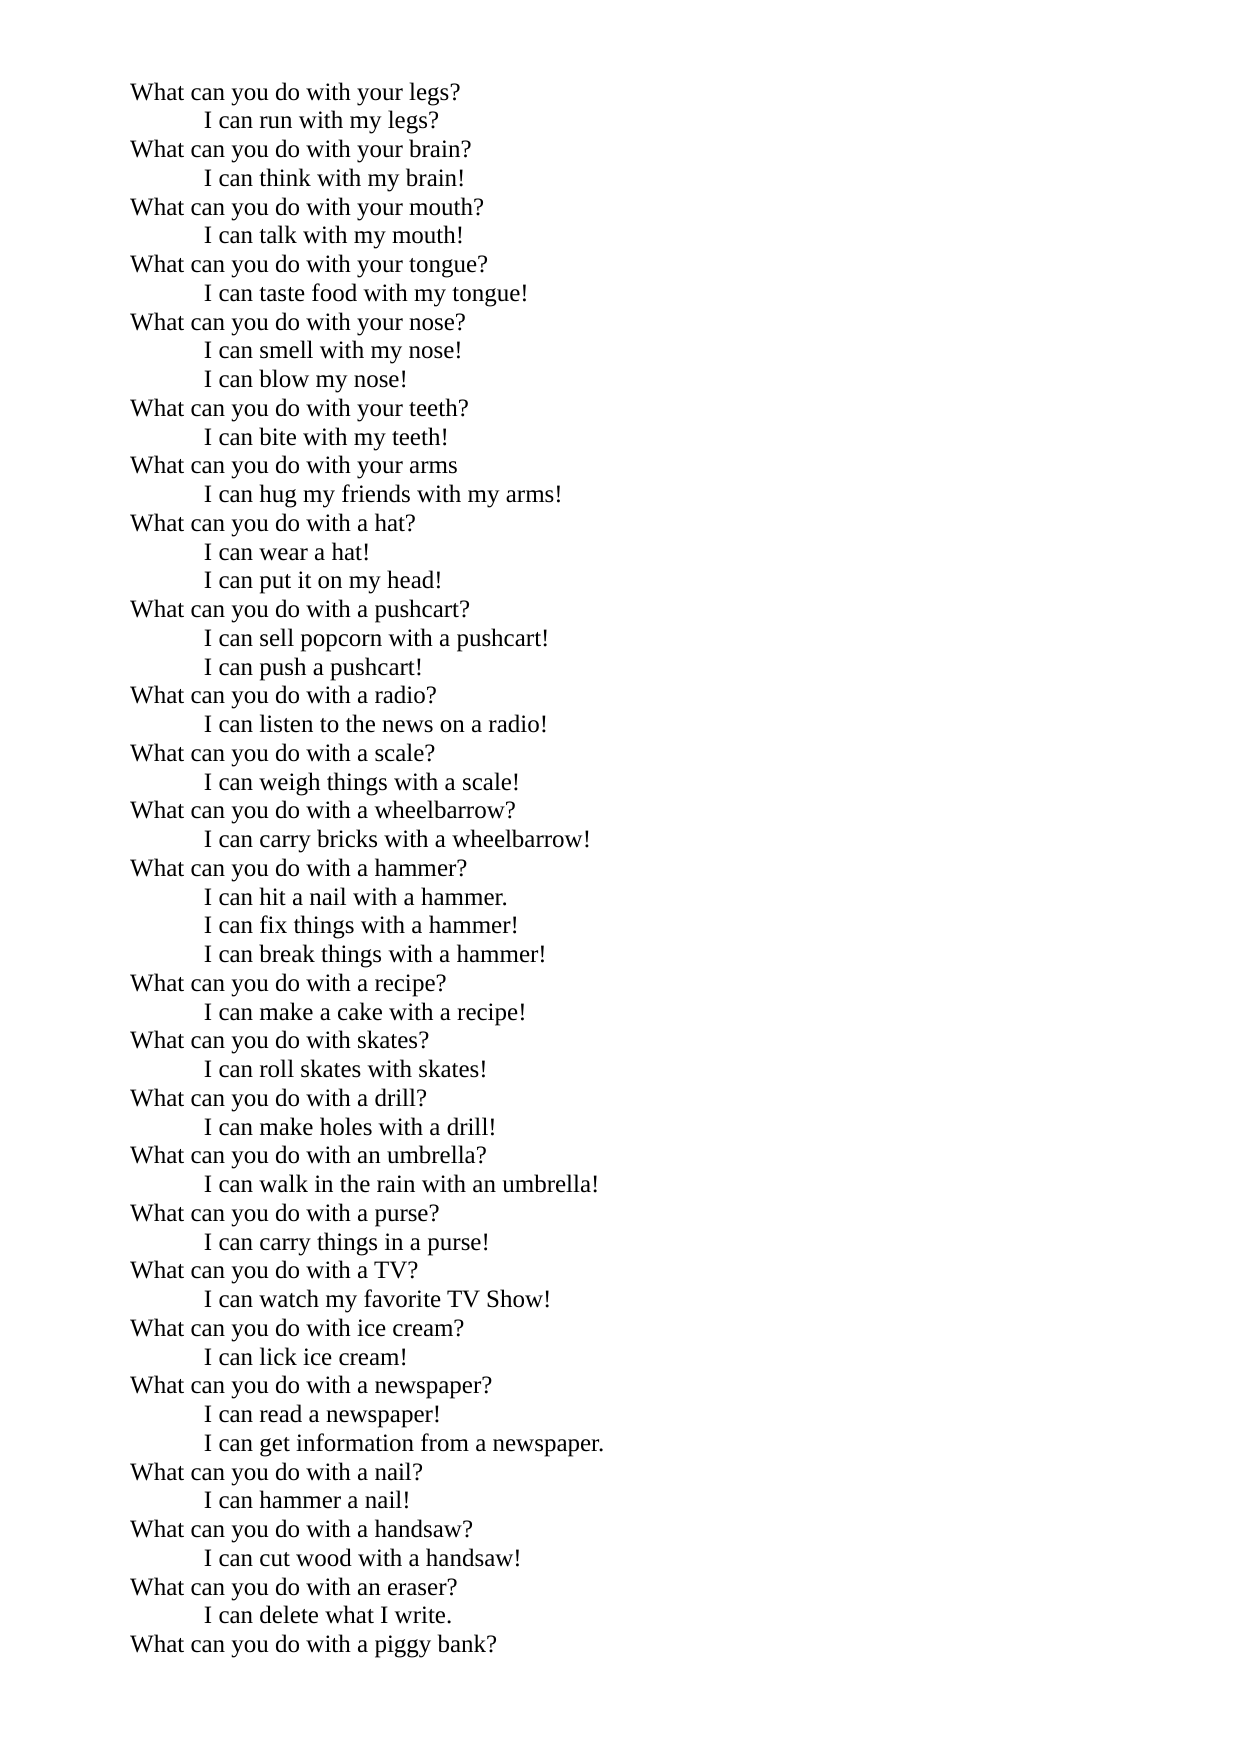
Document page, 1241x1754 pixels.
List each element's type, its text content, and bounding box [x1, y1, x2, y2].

text What can you do with a wheelbarrow? [130, 796, 1181, 824]
text I can smell with my nose! [130, 336, 1181, 364]
text I can hug my friends with my arms! [130, 479, 1181, 508]
text I can hammer a nail! [130, 1486, 1181, 1514]
text I can cut wood with a handsaw! [130, 1543, 1181, 1572]
text What can you do with a TV? [130, 1256, 1181, 1284]
text I can put it on my head! [130, 566, 1181, 594]
text I can carry things in a purse! [130, 1227, 1181, 1256]
text I can listen to the news on a radio! [130, 709, 1181, 738]
text I can get information from a newspaper. [130, 1428, 1181, 1457]
text What can you do with a newspaper? [130, 1371, 1181, 1399]
text I can blow my nose! [130, 364, 1181, 393]
text I can carry bricks with a wheelbarrow! [130, 824, 1181, 853]
text What can you do with a purse? [130, 1198, 1181, 1227]
text What can you do with a pushcart? [130, 594, 1181, 623]
text What can you do with a piggy bank? [130, 1629, 1181, 1658]
text I can talk with my mouth! [130, 221, 1181, 249]
text What can you do with a recipe? [130, 968, 1181, 997]
text What can you do with a drill? [130, 1083, 1181, 1112]
text What can you do with your teeth? [130, 393, 1181, 422]
text What can you do with your arms [130, 451, 1181, 479]
text What can you do with your legs? [130, 77, 1181, 106]
text What can you do with ice cream? [130, 1313, 1181, 1342]
text I can taste food with my tongue! [130, 278, 1181, 307]
text What can you do with your mouth? [130, 192, 1181, 221]
text I can weigh things with a scale! [130, 767, 1181, 796]
text I can delete what I write. [130, 1601, 1181, 1629]
text What can you do with an eraser? [130, 1572, 1181, 1601]
text What can you do with your brain? [130, 134, 1181, 163]
text I can make holes with a drill! [130, 1112, 1181, 1141]
text I can break things with a hammer! [130, 939, 1181, 968]
text I can wear a hat! [130, 537, 1181, 566]
text I can push a pushcart! [130, 652, 1181, 681]
text What can you do with skates? [130, 1026, 1181, 1054]
text I can run with my legs? [130, 106, 1181, 134]
text What can you do with an umbrella? [130, 1141, 1181, 1169]
text What can you do with a hammer? [130, 853, 1181, 882]
text I can walk in the rain with an umbrella! [130, 1169, 1181, 1198]
text I can roll skates with skates! [130, 1054, 1181, 1083]
text I can make a cake with a recipe! [130, 997, 1181, 1026]
text What can you do with a scale? [130, 738, 1181, 767]
text I can bite with my teeth! [130, 422, 1181, 451]
text What can you do with a radio? [130, 681, 1181, 709]
text What can you do with your nose? [130, 307, 1181, 336]
text I can lick ice cream! [130, 1342, 1181, 1371]
text I can read a newspaper! [130, 1399, 1181, 1428]
text I can sell popcorn with a pushcart! [130, 623, 1181, 652]
text I can think with my brain! [130, 163, 1181, 192]
text I can watch my favorite TV Show! [130, 1284, 1181, 1313]
text What can you do with a nail? [130, 1457, 1181, 1486]
text What can you do with your tongue? [130, 249, 1181, 278]
text I can fix things with a hammer! [130, 911, 1181, 939]
text What can you do with a hat? [130, 508, 1181, 537]
text What can you do with a handsaw? [130, 1514, 1181, 1543]
text I can hit a nail with a hammer. [130, 882, 1181, 911]
